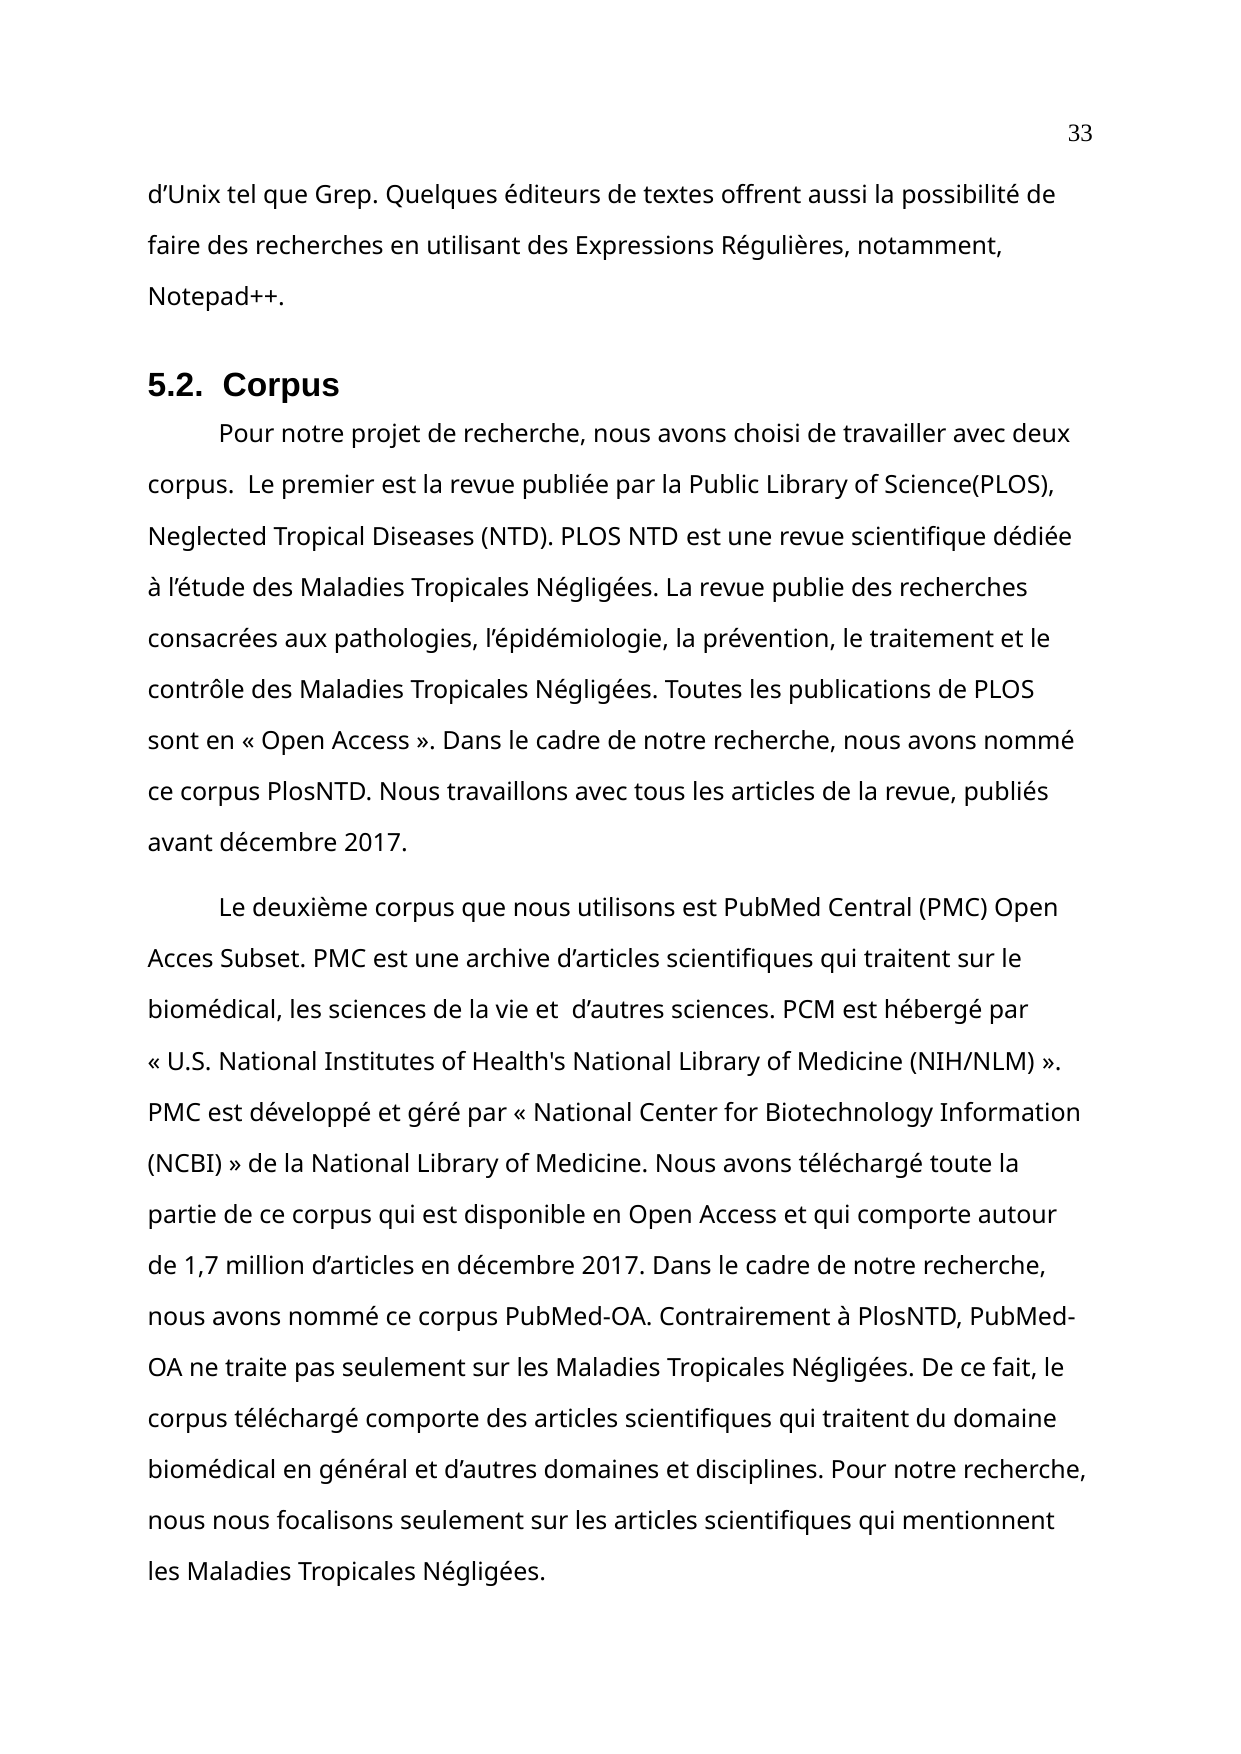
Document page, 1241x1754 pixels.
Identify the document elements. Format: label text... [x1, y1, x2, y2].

subtitle Corpus [147, 365, 1092, 403]
text d’Unix tel que Grep. Quelques éditeurs de textes offrent aussi la possibilité de faire des recherches en utilisant des Expressions Régulières, notamment, Notepad++. [147, 176, 1092, 312]
text Pour notre projet de recherche, nous avons choisi de travailler avec deux corpus. Le premier est la revue publiée par la Public Library of Science(PLOS), Neglected Tropical Diseases (NTD). PLOS NTD est une revue scientifique dédiée à l’étude des Maladies Tropicales Négligées. La revue publie des recherches consacrées aux pathologies, l’épidémiologie, la prévention, le traitement et le contrôle des Maladies Tropicales Négligées. Toutes les publications de PLOS sont en « Open Access ». Dans le cadre de notre recherche, nous avons nommé ce corpus PlosNTD. Nous travaillons avec tous les articles de la revue, publiés avant décembre 2017. [147, 416, 1092, 858]
text Le deuxième corpus que nous utilisons est PubMed Central (PMC) Open Acces Subset. PMC est une archive d’articles scientifiques qui traitent sur le biomédical, les sciences de la vie et d’autres sciences. PCM est hébergé par « U.S. National Institutes of Health's National Library of Medicine (NIH/NLM) ». PMC est développé et géré par « National Center for Biotechnology Information (NCBI) » de la National Library of Medicine. Nous avons téléchargé toute la partie de ce corpus qui est disponible en Open Access et qui comporte autour de 1,7 million d’articles en décembre 2017. Dans le cadre de notre recherche, nous avons nommé ce corpus PubMed-OA. Contrairement à PlosNTD, PubMed-OA ne traite pas seulement sur les Maladies Tropicales Négligées. De ce fait, le corpus téléchargé comporte des articles scientifiques qui traitent du domaine biomédical en général et d’autres domaines et disciplines. Pour notre recherche, nous nous focalisons seulement sur les articles scientifiques qui mentionnent les Maladies Tropicales Négligées. [147, 890, 1092, 1588]
